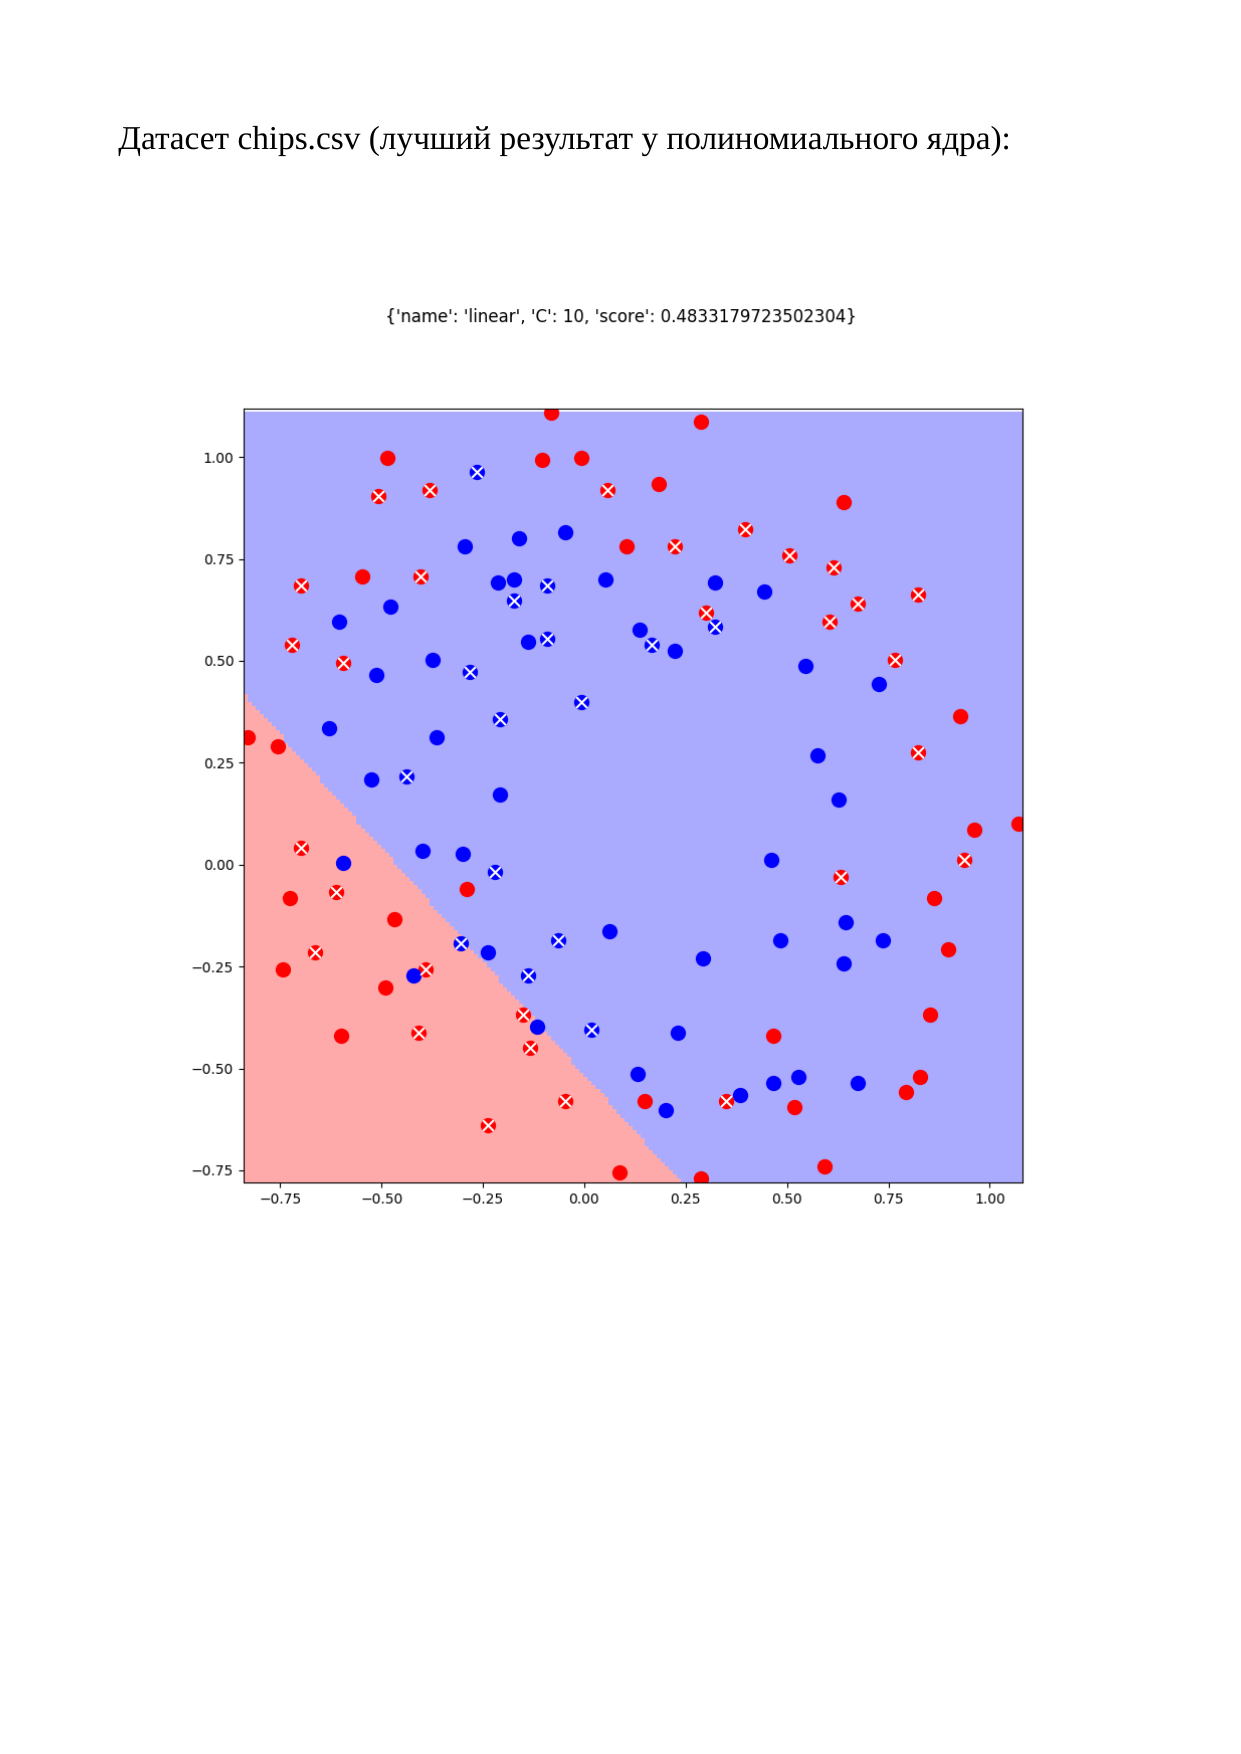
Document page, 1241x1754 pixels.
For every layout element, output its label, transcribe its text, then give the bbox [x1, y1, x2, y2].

picture [118, 288, 1123, 1293]
text Датасет chips.csv (лучший результат у полиномиального ядра): [118, 118, 1122, 156]
